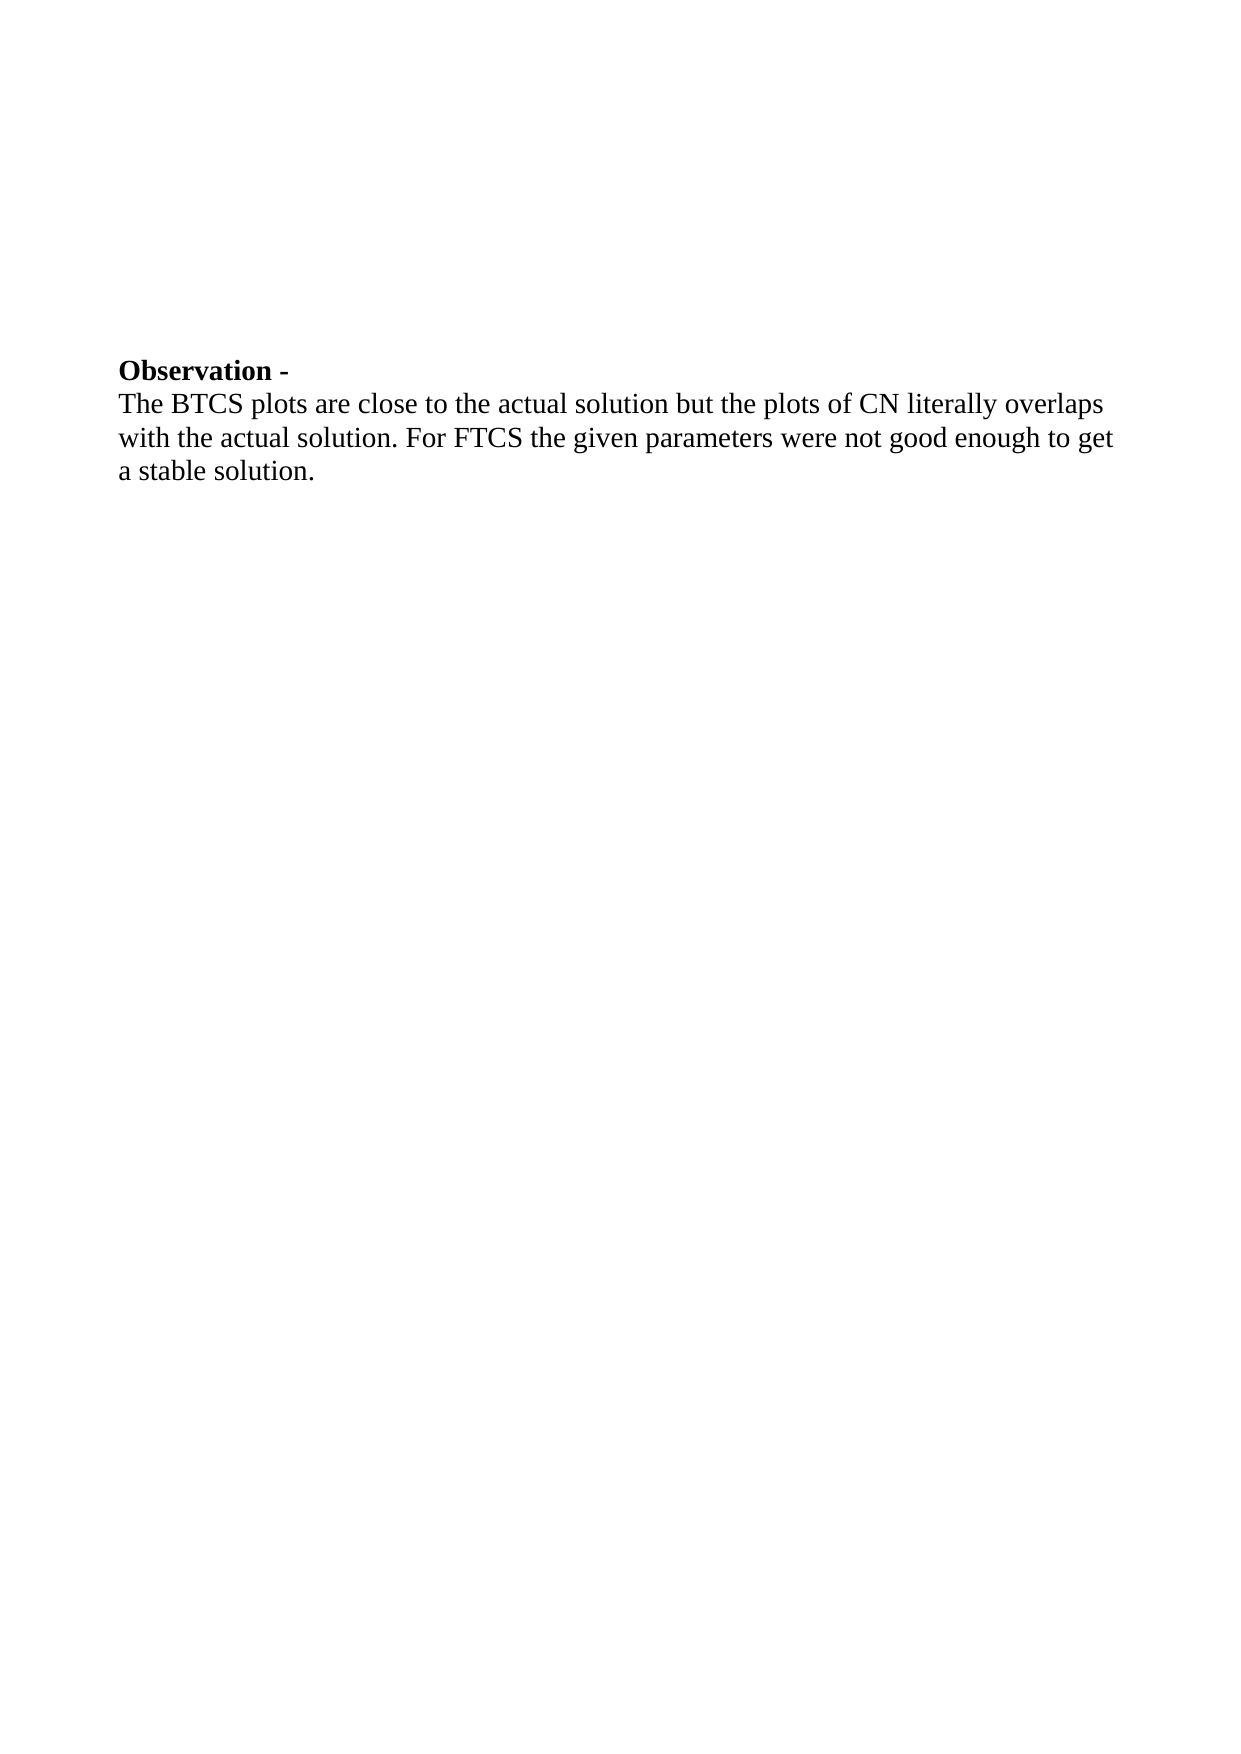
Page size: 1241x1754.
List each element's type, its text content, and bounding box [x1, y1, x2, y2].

text The BTCS plots are close to the actual solution but the plots of CN literally overlaps with the actual solution. For FTCS the given parameters were not good enough to get a stable solution. [118, 386, 1122, 487]
text Observation - [118, 353, 1122, 386]
